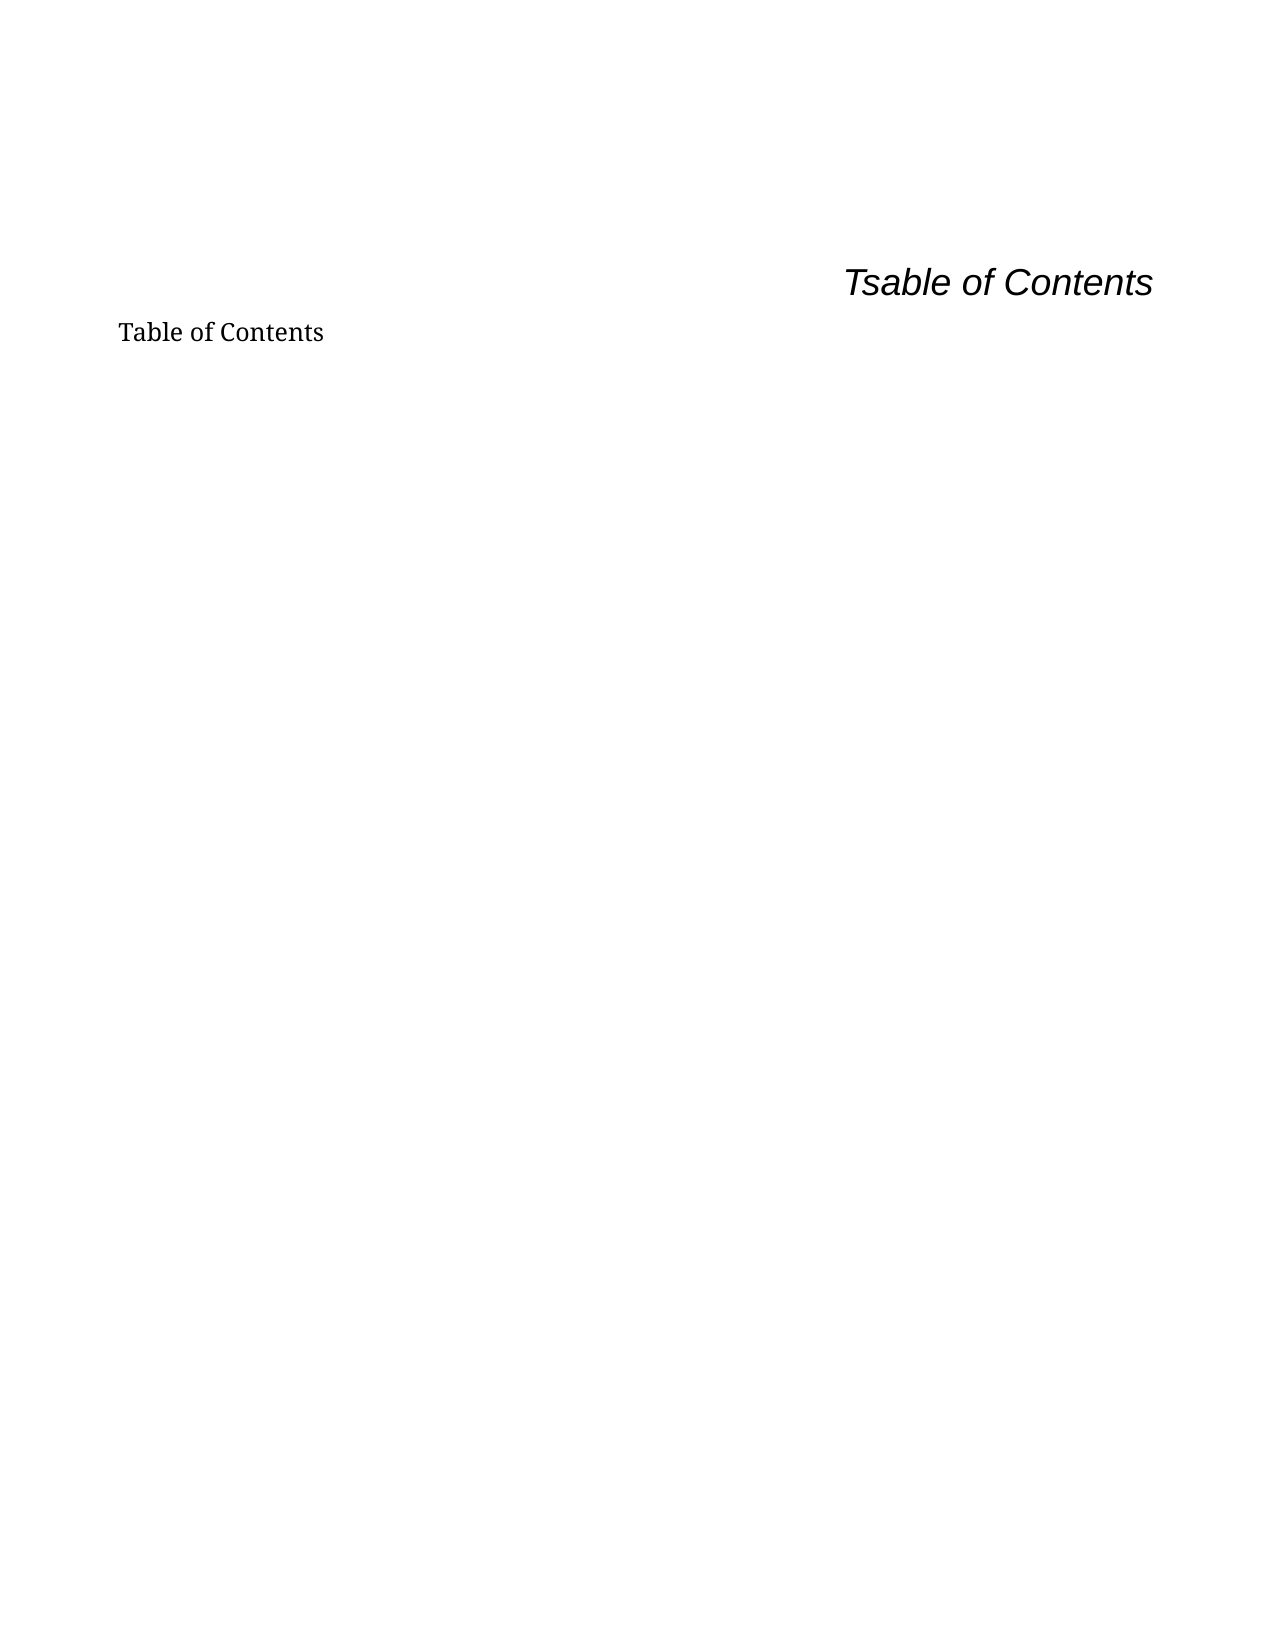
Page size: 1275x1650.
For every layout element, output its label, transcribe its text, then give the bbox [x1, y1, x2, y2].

text Table of Contents [118, 315, 1157, 349]
subtitle Tsable of Contents [118, 260, 1157, 303]
